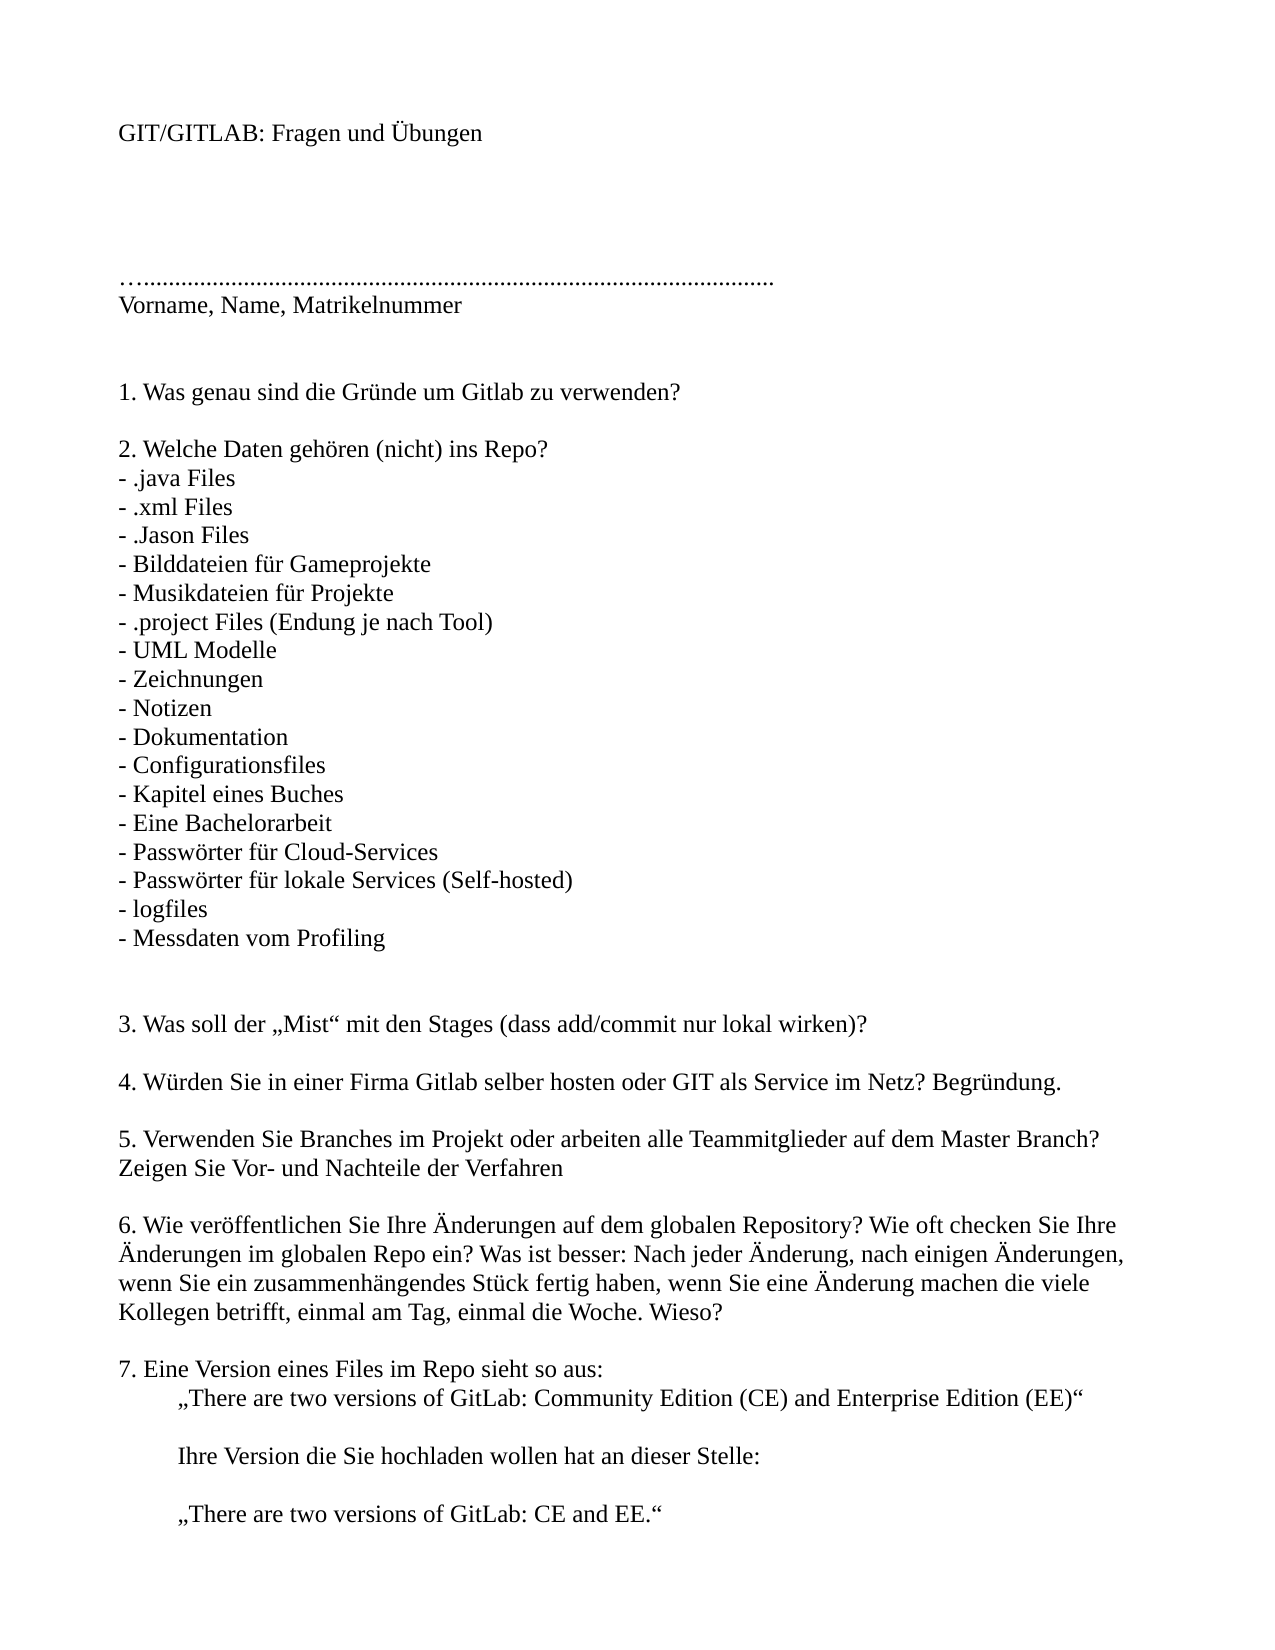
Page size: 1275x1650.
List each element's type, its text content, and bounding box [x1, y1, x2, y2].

text - Messdaten vom Profiling [118, 923, 1157, 952]
text GIT/GITLAB: Fragen und Übungen [118, 118, 1157, 147]
text 4. Würden Sie in einer Firma Gitlab selber hosten oder GIT als Service im Netz? Begründung. [118, 1067, 1157, 1096]
text - Bilddateien für Gameprojekte [118, 549, 1157, 578]
text - .java Files [118, 463, 1157, 492]
text „There are two versions of GitLab: Community Edition (CE) and Enterprise Edition (EE)“ [177, 1383, 1098, 1412]
text 6. Wie veröffentlichen Sie Ihre Änderungen auf dem globalen Repository? Wie oft checken Sie Ihre Änderungen im globalen Repo ein? Was ist besser: Nach jeder Änderung, nach einigen Änderungen, wenn Sie ein zusammenhängendes Stück fertig haben, wenn Sie eine Änderung machen die viele Kollegen betrifft, einmal am Tag, einmal die Woche. Wieso? [118, 1211, 1157, 1326]
text - .xml Files [118, 492, 1157, 521]
text - Passwörter für Cloud-Services [118, 837, 1157, 866]
text …..................................................................................................... [118, 262, 1157, 291]
text - .project Files (Endung je nach Tool) [118, 607, 1157, 636]
text 1. Was genau sind die Gründe um Gitlab zu verwenden? [118, 377, 1157, 406]
text - Musikdateien für Projekte [118, 578, 1157, 607]
text 3. Was soll der „Mist“ mit den Stages (dass add/commit nur lokal wirken)? [118, 1009, 1157, 1038]
text - Eine Bachelorarbeit [118, 808, 1157, 837]
text - Dokumentation [118, 722, 1157, 751]
text - Configurationsfiles [118, 751, 1157, 779]
text - .Jason Files [118, 521, 1157, 549]
text - Passwörter für lokale Services (Self-hosted) [118, 866, 1157, 894]
text 7. Eine Version eines Files im Repo sieht so aus: [118, 1354, 1157, 1383]
text - Kapitel eines Buches [118, 779, 1157, 808]
text Ihre Version die Sie hochladen wollen hat an dieser Stelle: [177, 1441, 1098, 1470]
text - Notizen [118, 693, 1157, 722]
text Vorname, Name, Matrikelnummer [118, 291, 1157, 319]
text - Zeichnungen [118, 664, 1157, 693]
text - UML Modelle [118, 636, 1157, 664]
text - logfiles [118, 894, 1157, 923]
text 2. Welche Daten gehören (nicht) ins Repo? [118, 434, 1157, 463]
text „There are two versions of GitLab: CE and EE.“ [177, 1499, 1098, 1528]
text 5. Verwenden Sie Branches im Projekt oder arbeiten alle Teammitglieder auf dem Master Branch? Zeigen Sie Vor- und Nachteile der Verfahren [118, 1124, 1157, 1182]
